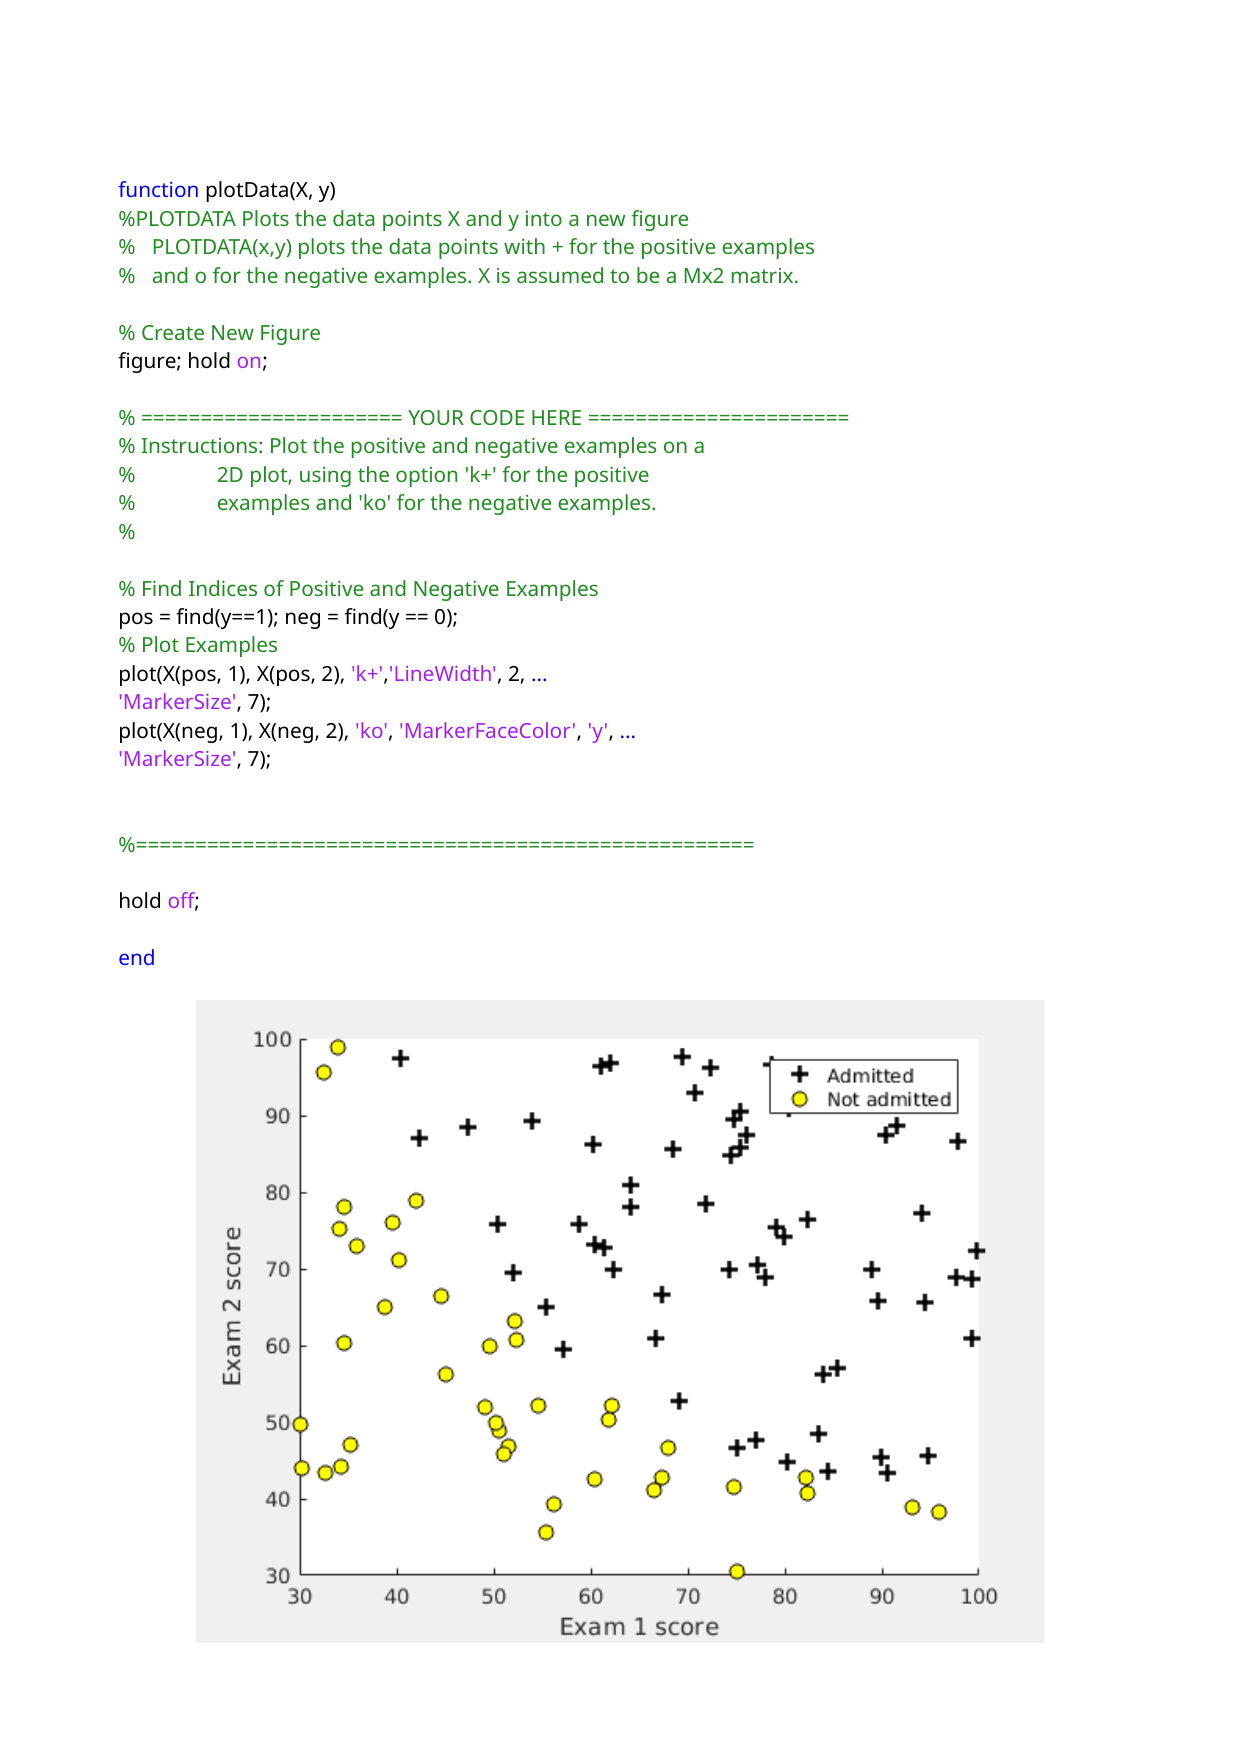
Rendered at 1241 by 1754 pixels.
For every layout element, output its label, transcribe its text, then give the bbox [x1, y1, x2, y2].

text % and o for the negative examples. X is assumed to be a Mx2 matrix. [118, 261, 1122, 289]
text % [118, 517, 1122, 545]
text % Plot Examples [118, 631, 1122, 659]
text 'MarkerSize', 7); [118, 687, 1122, 716]
text % Create New Figure [118, 318, 1122, 346]
text function plotData(X, y) [118, 176, 1122, 204]
text %PLOTDATA Plots the data points X and y into a new figure [118, 204, 1122, 232]
text % Instructions: Plot the positive and negative examples on a [118, 432, 1122, 460]
text % examples and 'ko' for the negative examples. [118, 488, 1122, 517]
text hold off; [118, 887, 1122, 915]
text plot(X(neg, 1), X(neg, 2), 'ko', 'MarkerFaceColor', 'y', ... [118, 716, 1122, 744]
text pos = find(y==1); neg = find(y == 0); [118, 602, 1122, 631]
text % ====================== YOUR CODE HERE ====================== [118, 403, 1122, 432]
text figure; hold on; [118, 346, 1122, 375]
picture [196, 1000, 1045, 1643]
text end [118, 943, 1122, 972]
text % Find Indices of Positive and Negative Examples [118, 574, 1122, 602]
text plot(X(pos, 1), X(pos, 2), 'k+','LineWidth', 2, ... [118, 659, 1122, 687]
text % 2D plot, using the option 'k+' for the positive [118, 460, 1122, 488]
text %==================================================== [118, 830, 1122, 858]
text 'MarkerSize', 7); [118, 744, 1122, 773]
text % PLOTDATA(x,y) plots the data points with + for the positive examples [118, 232, 1122, 261]
